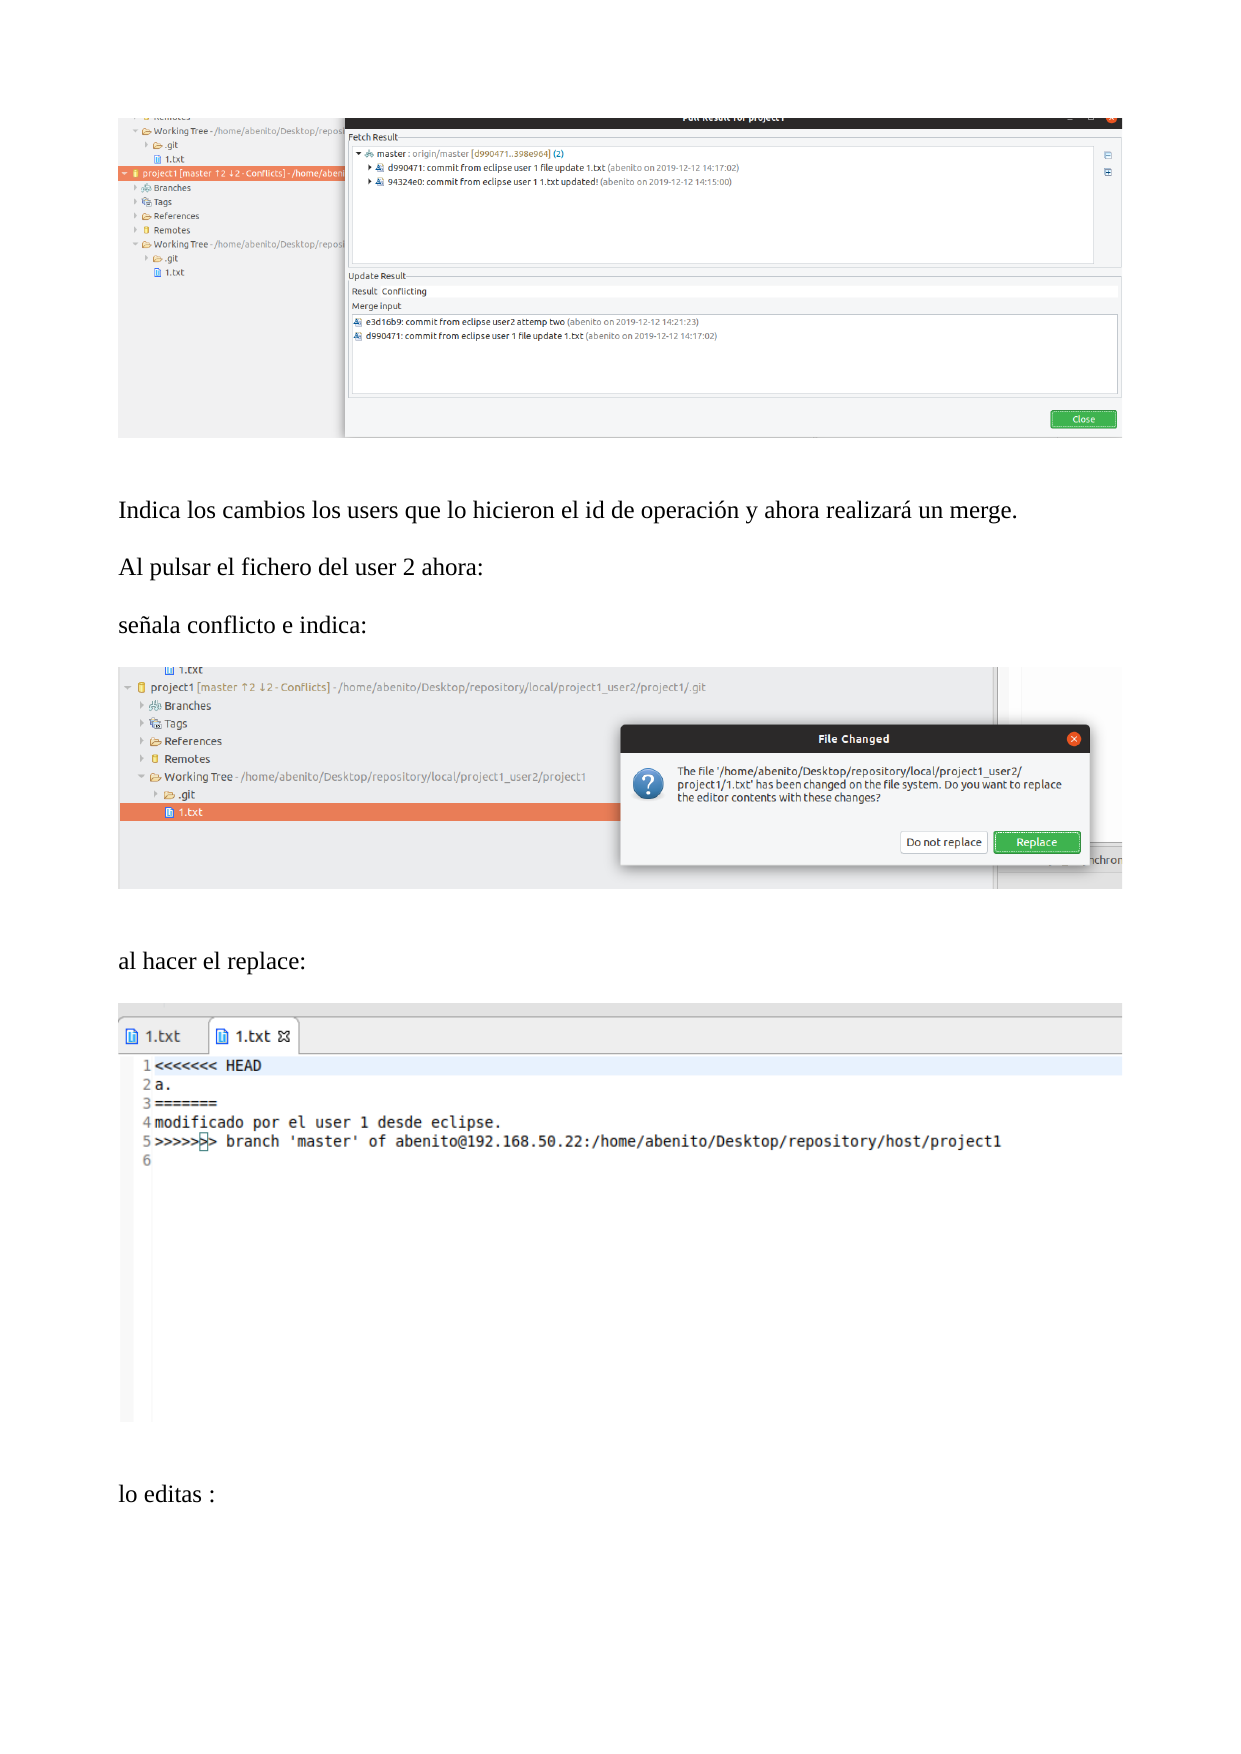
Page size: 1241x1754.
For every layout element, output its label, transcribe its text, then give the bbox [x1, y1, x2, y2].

text señala conflicto e indica: [118, 610, 1122, 639]
picture [118, 118, 1123, 438]
picture [118, 667, 1123, 889]
picture [118, 1003, 1123, 1422]
text Indica los cambios los users que lo hicieron el id de operación y ahora realizará un merge. [118, 495, 1122, 524]
text Al pulsar el fichero del user 2 ahora: [118, 552, 1122, 581]
text lo editas : [118, 1479, 1122, 1508]
text al hacer el replace: [118, 946, 1122, 975]
